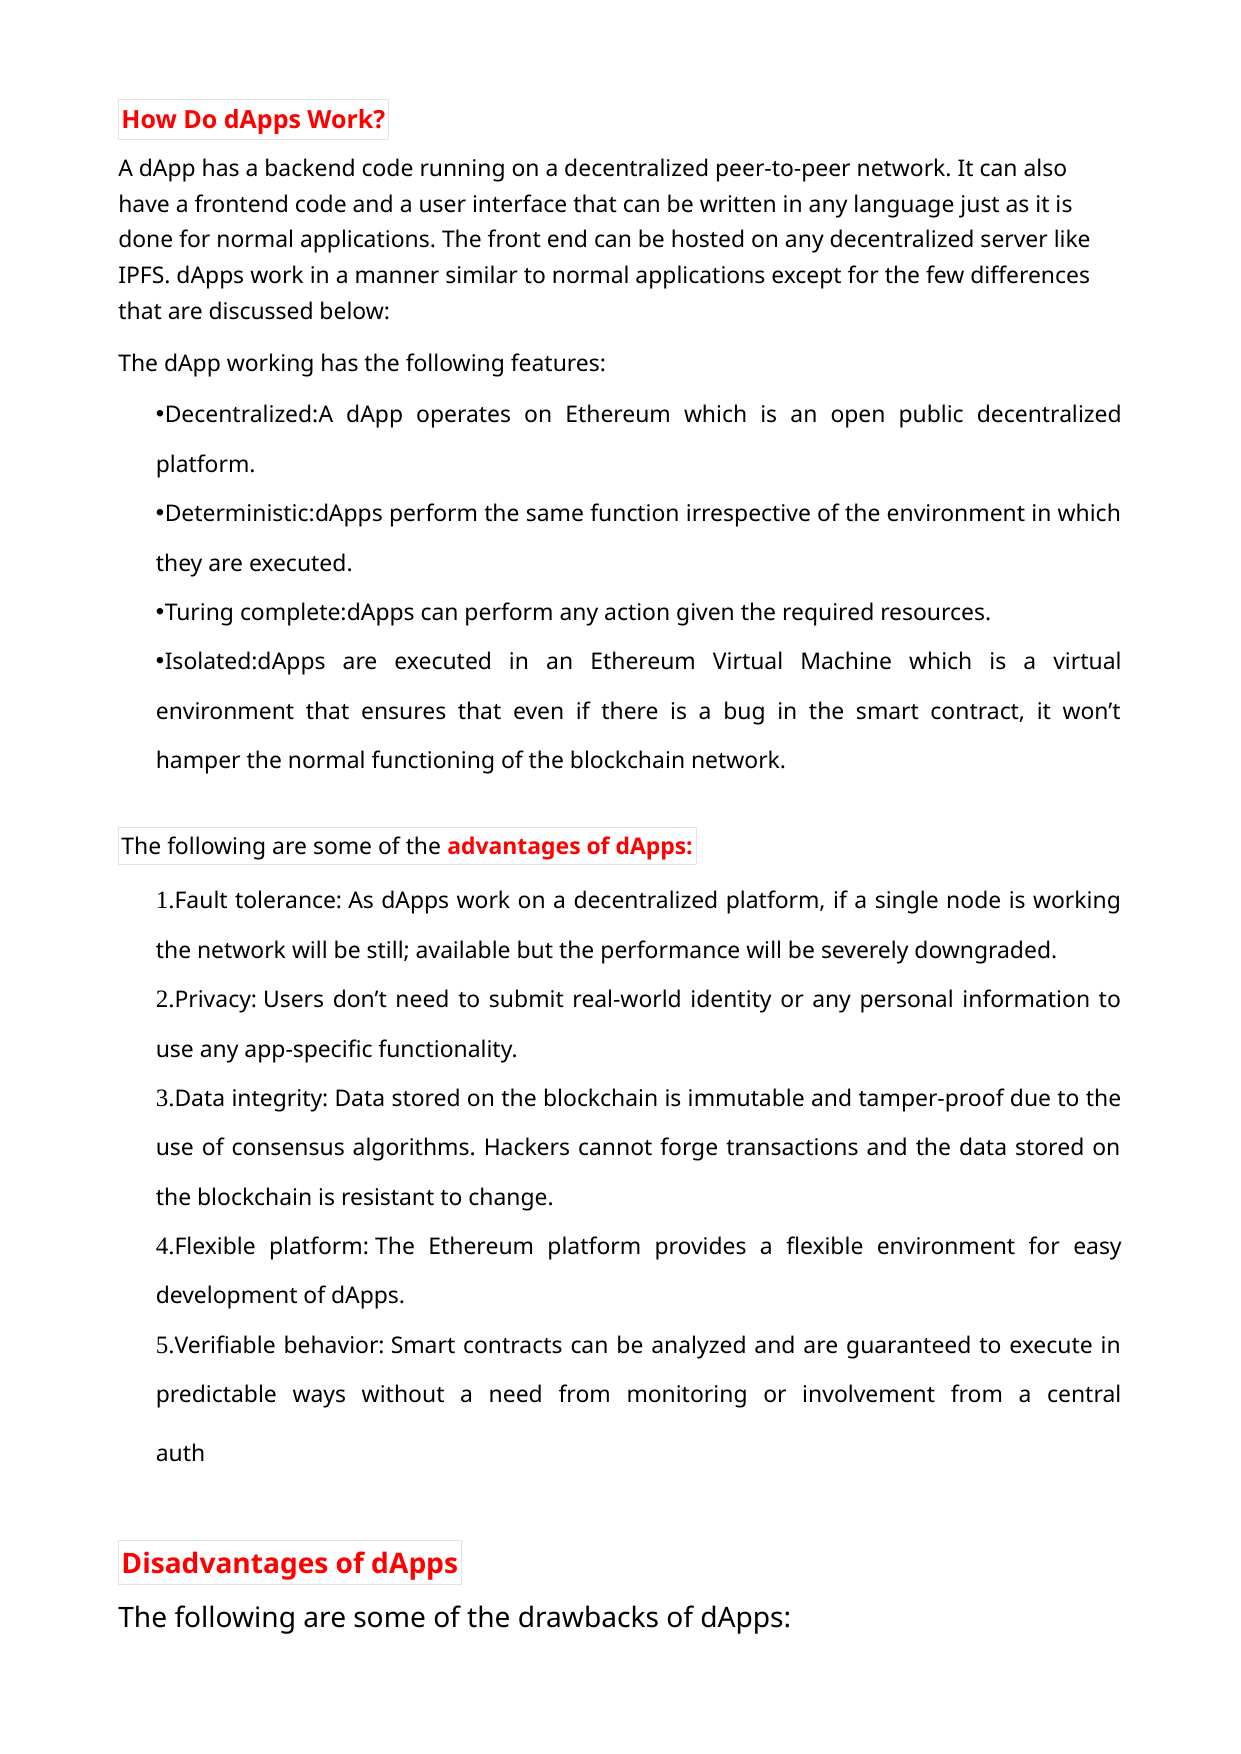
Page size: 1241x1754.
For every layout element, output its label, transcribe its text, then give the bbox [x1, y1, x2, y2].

text The following are some of the advantages of dApps: [119, 828, 696, 864]
list Fault tolerance: As dApps work on a decentralized platform, if a single node is working the network will be still; available but the performance will be severely downgraded. [156, 884, 1122, 965]
text The following are some of the drawbacks of dApps: [118, 1597, 1122, 1635]
list Flexible platform: The Ethereum platform provides a flexible environment for easy development of dApps. [156, 1230, 1122, 1311]
list Data integrity: Data stored on the blockchain is immutable and tamper-proof due to the use of consensus algorithms. Hackers cannot forge transactions and the data stored on the blockchain is resistant to change. [156, 1082, 1122, 1212]
text The dApp working has the following features: [118, 347, 1122, 378]
text A dApp has a backend code running on a decentralized peer-to-peer network. It can also have a frontend code and a user interface that can be written in any language just as it is done for normal applications. The front end can be hosted on any decentralized server like IPFS. dApps work in a manner similar to normal applications except for the few differences that are discussed below: [118, 152, 1122, 327]
list Verifiable behavior: Smart contracts can be analyzed and are guaranteed to execute in predictable ways without a need from monitoring or involvement from a central authority [156, 1329, 1122, 1470]
subtitle How Do dApps Work? [119, 100, 388, 139]
subtitle [462, 1540, 1122, 1584]
list Privacy: Users don’t need to submit real-world identity or any personal information to use any app-specific functionality. [156, 983, 1122, 1064]
list Deterministic:dApps perform the same function irrespective of the environment in which they are executed. [156, 497, 1122, 578]
subtitle [389, 99, 1122, 139]
subtitle Disadvantages of dApps [119, 1541, 461, 1584]
list Isolated:dApps are executed in an Ethereum Virtual Machine which is a virtual environment that ensures that even if there is a bug in the smart contract, it won’t hamper the normal functioning of the blockchain network. [156, 645, 1122, 775]
list Turing complete:dApps can perform any action given the required resources. [156, 596, 1122, 627]
text [697, 827, 1122, 864]
list Decentralized:A dApp operates on Ethereum which is an open public decentralized platform. [156, 398, 1122, 479]
